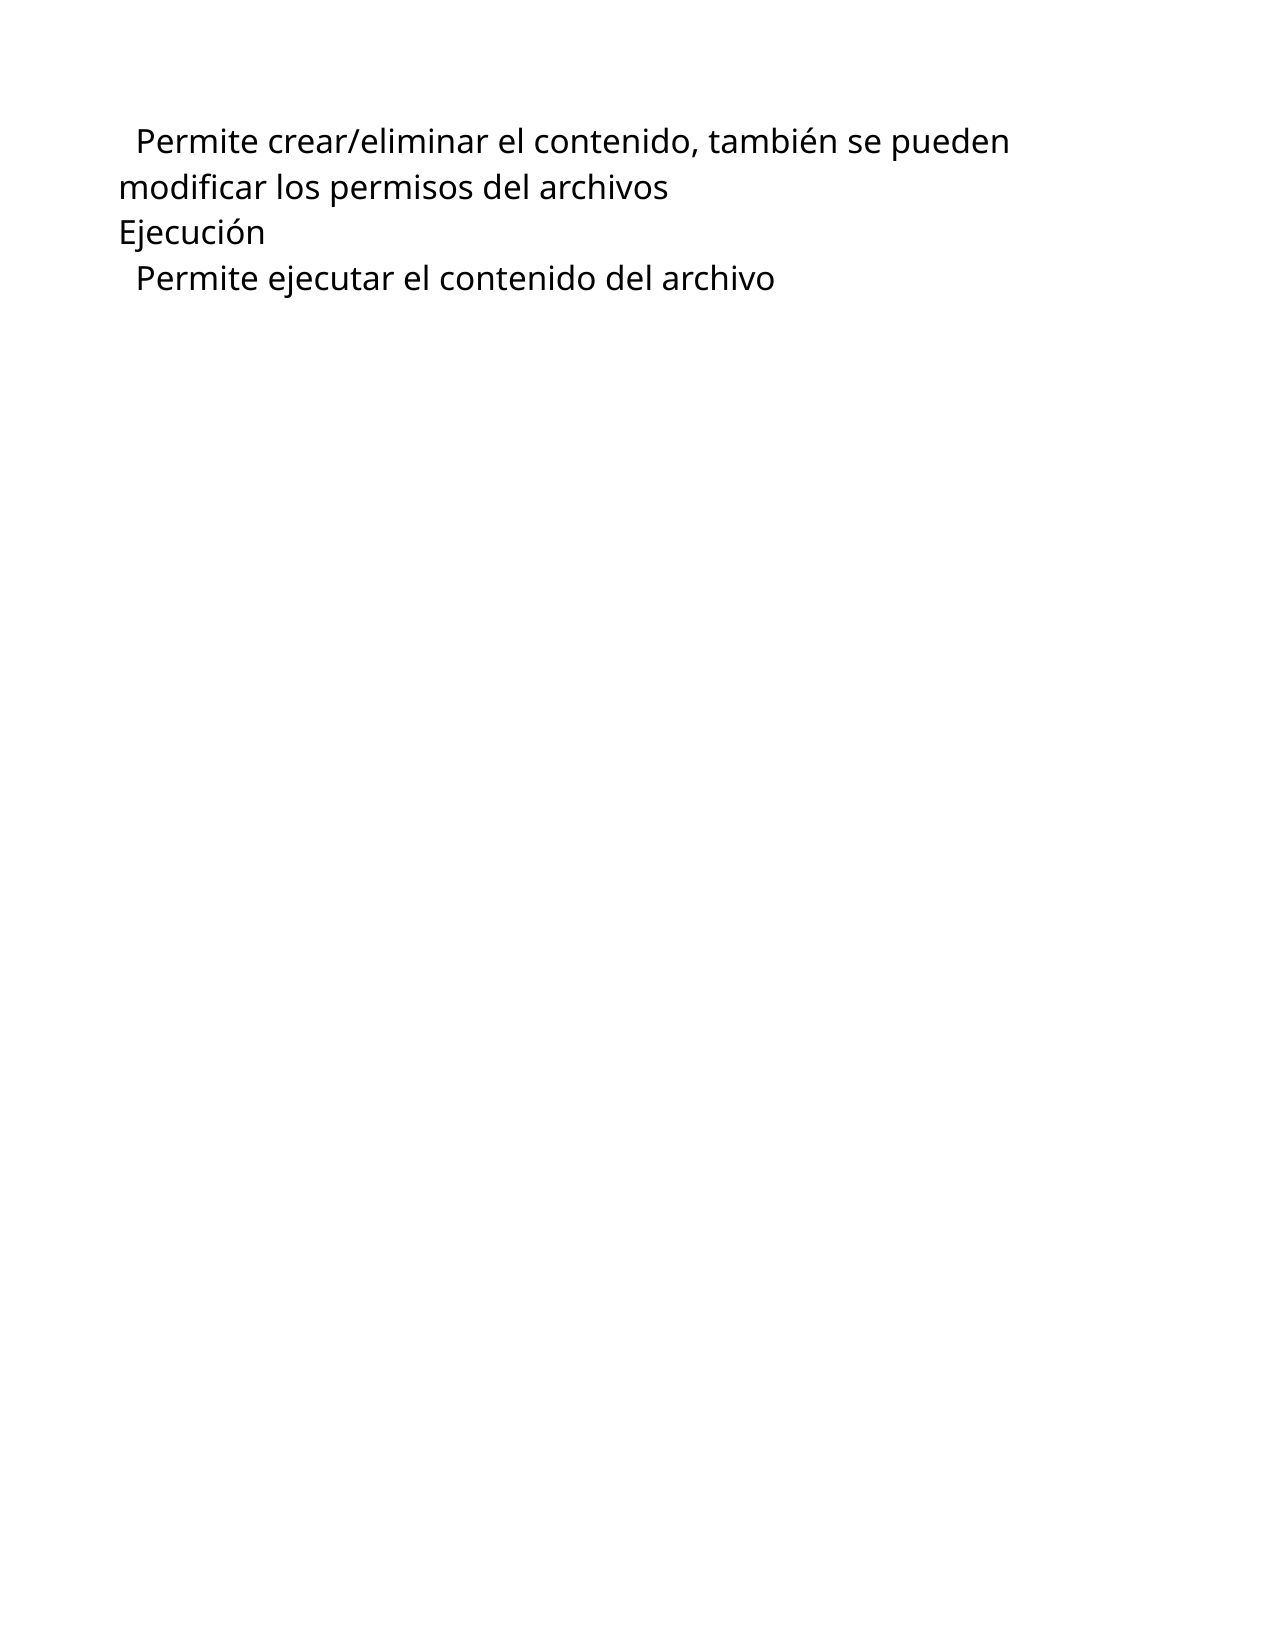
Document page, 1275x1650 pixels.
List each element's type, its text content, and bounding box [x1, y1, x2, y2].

text Permite crear/eliminar el contenido, también se pueden modificar los permisos del archivos [118, 118, 1157, 209]
text Ejecución [118, 209, 1157, 254]
text Permite ejecutar el contenido del archivo [118, 254, 1157, 300]
